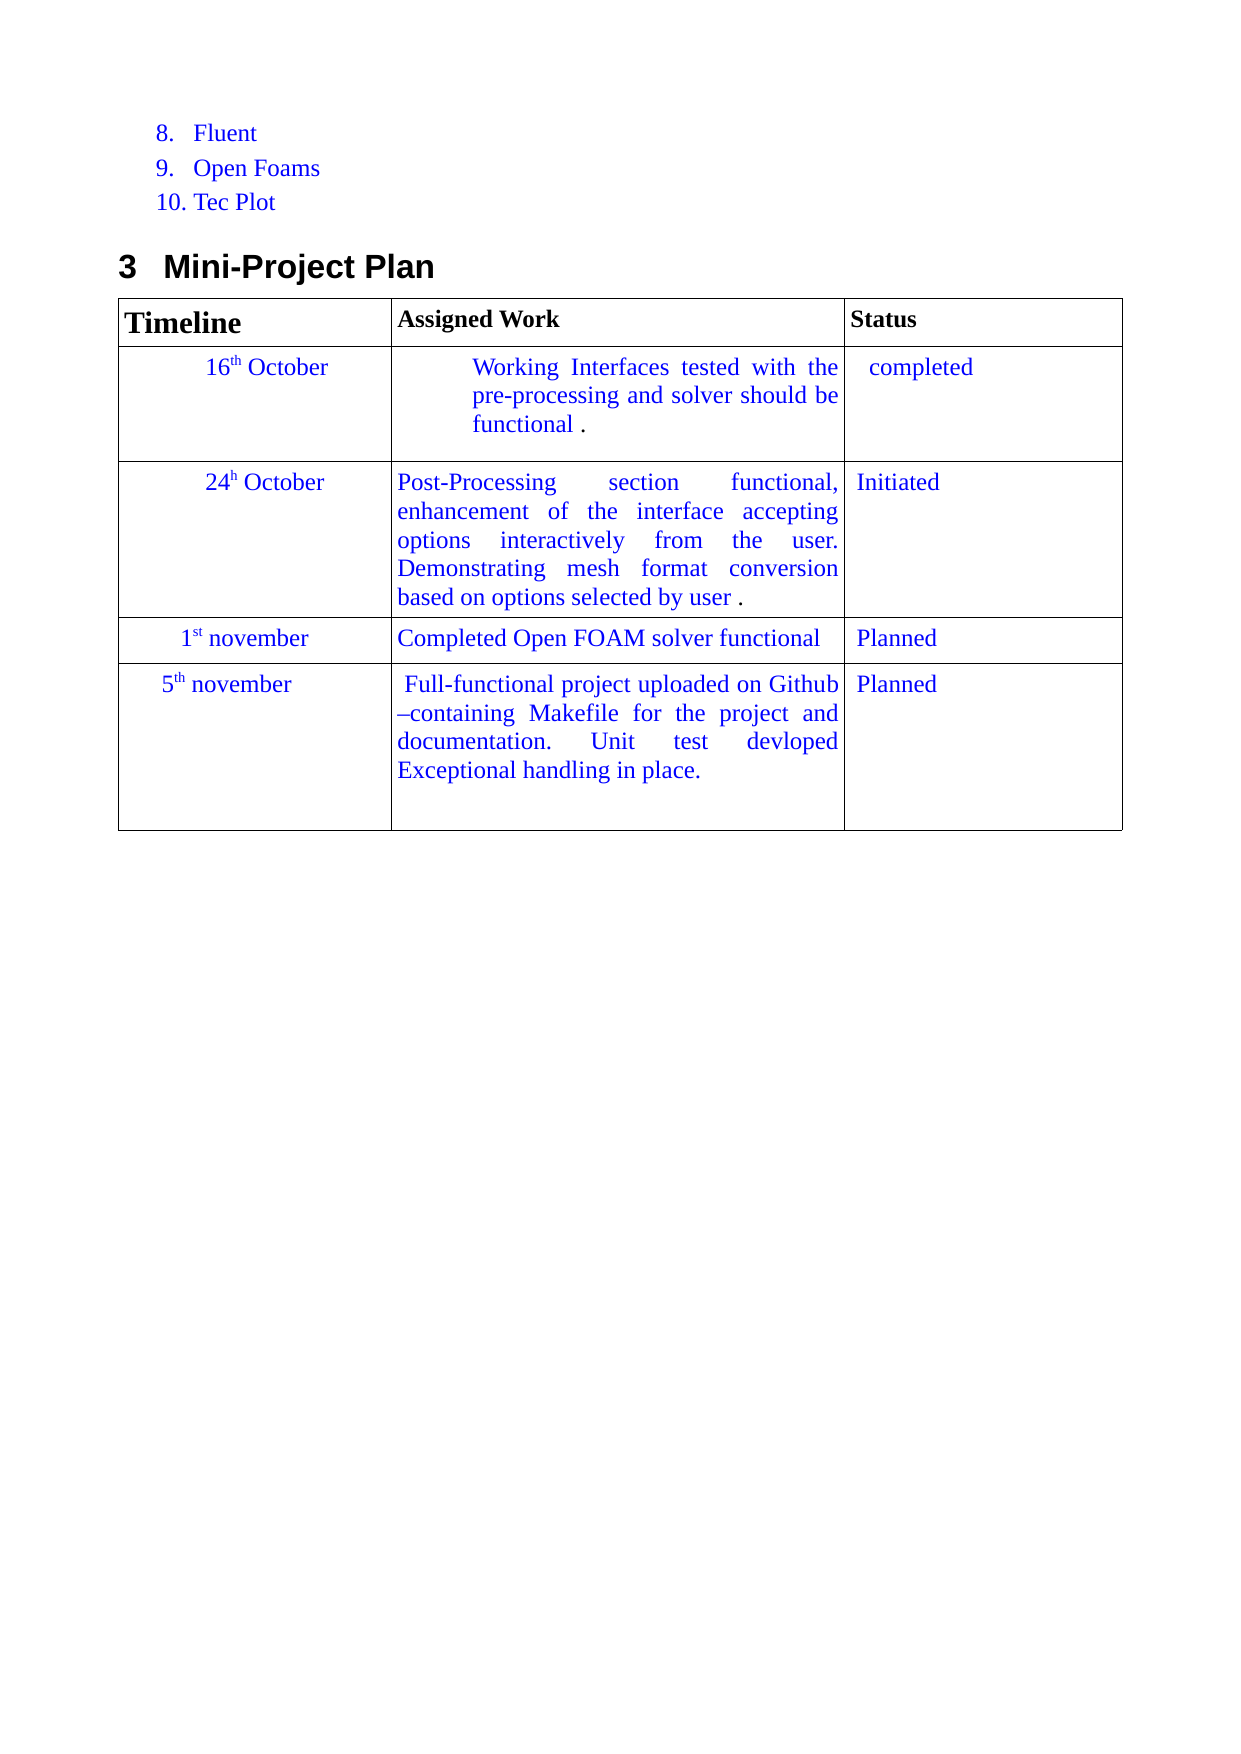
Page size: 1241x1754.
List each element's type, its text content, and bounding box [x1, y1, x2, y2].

table_header Timeline [119, 299, 391, 346]
table_cell Completed Open FOAM solver functional [392, 618, 844, 663]
table_cell Working Interfaces tested with the pre-processing and solver should be functional . [392, 347, 844, 461]
table_cell 24h October [119, 462, 391, 617]
table_header Assigned Work [392, 299, 844, 346]
table_cell Planned [845, 664, 1122, 830]
table_cell Initiated [845, 462, 1122, 617]
table_cell Full-functional project uploaded on Github –containing Makefile for the project and documentation. Unit test devloped Exceptional handling in place. [392, 664, 844, 830]
subtitle Mini-Project Plan [118, 247, 1122, 286]
table_cell 5th november [119, 664, 391, 830]
list Fluent [156, 118, 1122, 147]
table_cell completed [845, 347, 1122, 461]
list Tec Plot [156, 187, 1122, 216]
table_header Status [845, 299, 1122, 346]
list Open Foams [156, 153, 1122, 182]
table_cell 16th October [119, 347, 391, 461]
table_cell Planned [845, 618, 1122, 663]
table_cell 1st november [119, 618, 391, 663]
table_cell Post-Processing section functional, enhancement of the interface accepting options interactively from the user. Demonstrating mesh format conversion based on options selected by user . [392, 462, 844, 617]
